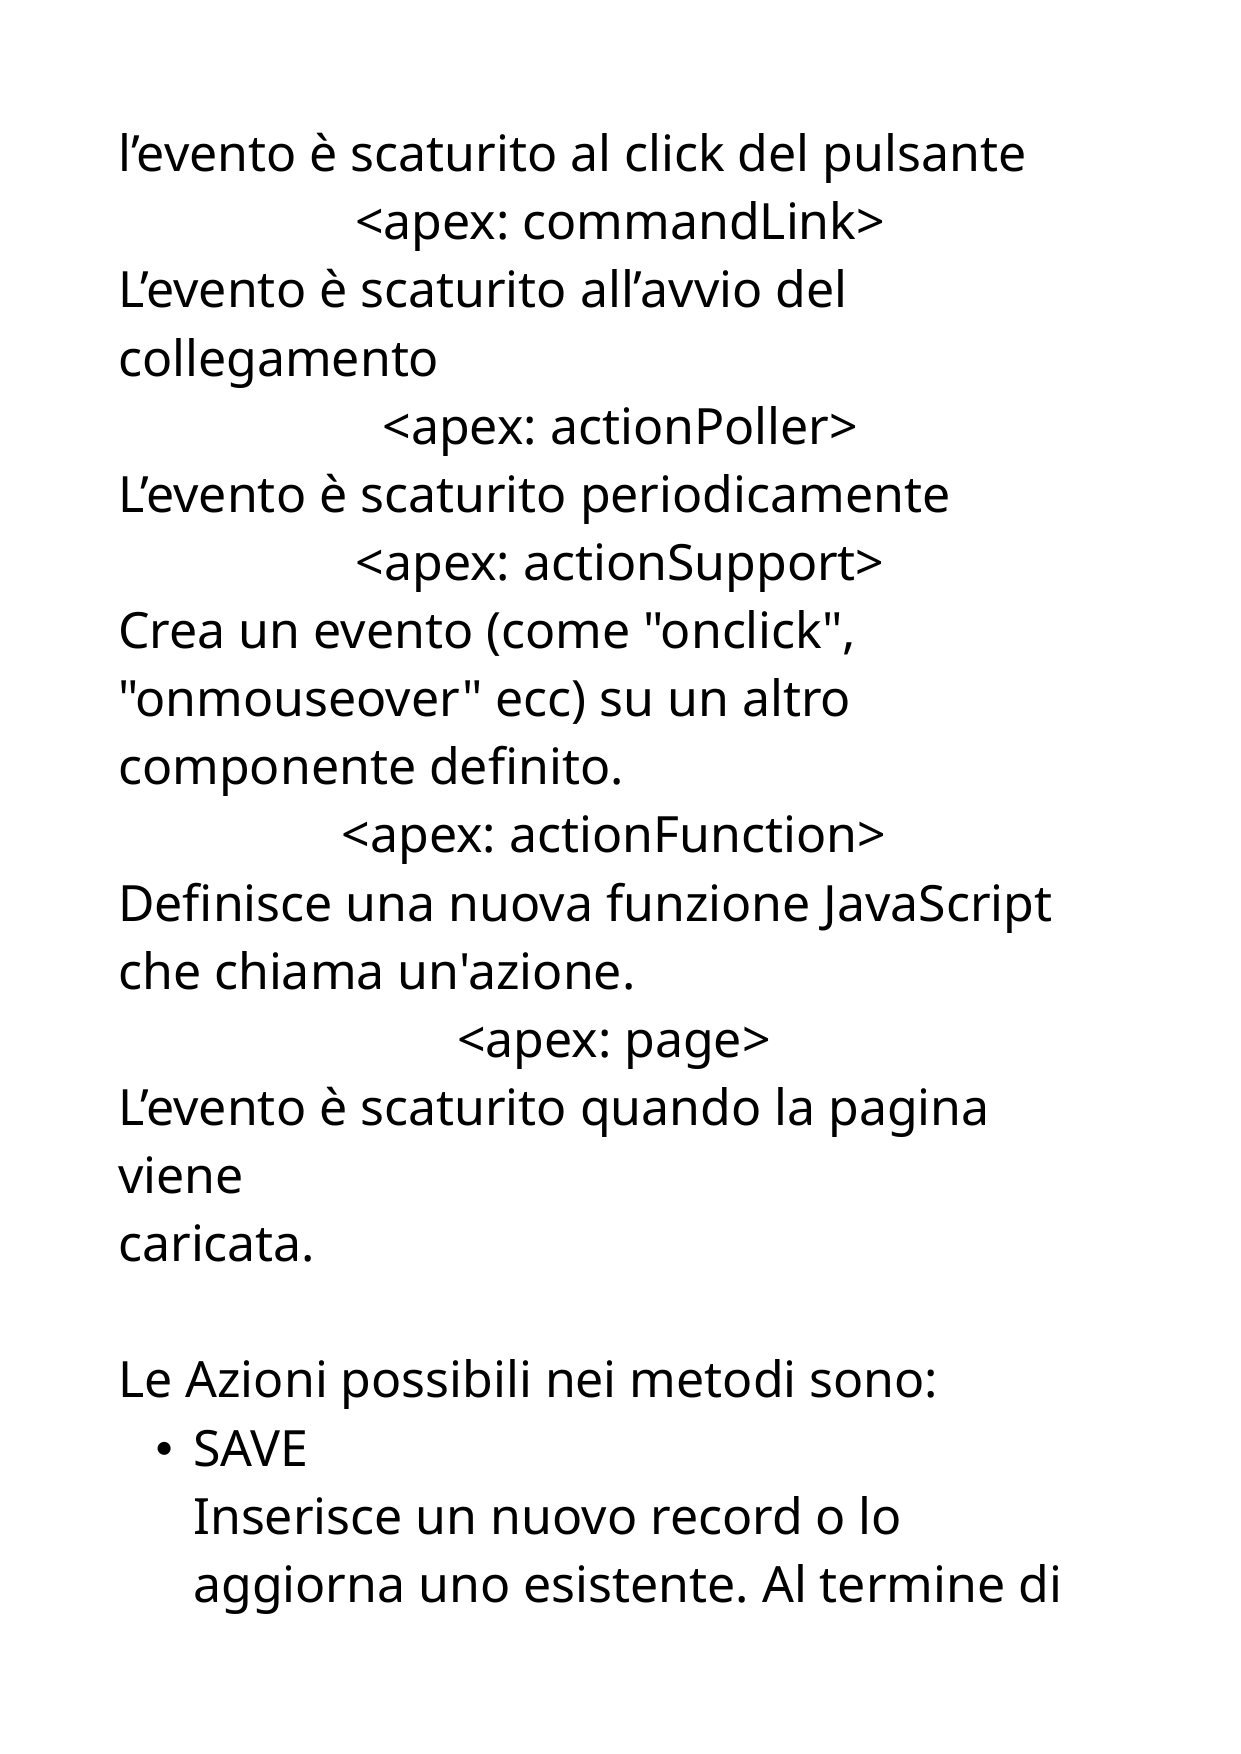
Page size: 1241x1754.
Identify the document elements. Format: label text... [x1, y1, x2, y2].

text Crea un evento (come "onclick", [118, 595, 1122, 663]
text L’evento è scaturito quando la pagina viene [118, 1072, 1122, 1208]
text Le Azioni possibili nei metodi sono: [118, 1344, 1122, 1412]
text <apex: actionSupport> [118, 527, 1122, 595]
list SAVE [156, 1412, 1122, 1481]
text Definisce una nuova funzione JavaScript che chiama un'azione. [118, 867, 1122, 1004]
text L’evento è scaturito all’avvio del collegamento [118, 254, 1122, 391]
text L’evento è scaturito periodicamente [118, 459, 1122, 527]
text "onmouseover" ecc) su un altro componente definito. [118, 663, 1122, 799]
text l’evento è scaturito al click del pulsante [118, 118, 1122, 186]
text <apex: page> [118, 1004, 1122, 1072]
text <apex: commandLink> [118, 186, 1122, 254]
list Inserisce un nuovo record o lo aggiorna uno esistente. Al termine di [156, 1481, 1122, 1617]
text <apex: actionFunction> [118, 799, 1122, 867]
text caricata. [118, 1208, 1122, 1276]
text <apex: actionPoller> [118, 391, 1122, 459]
